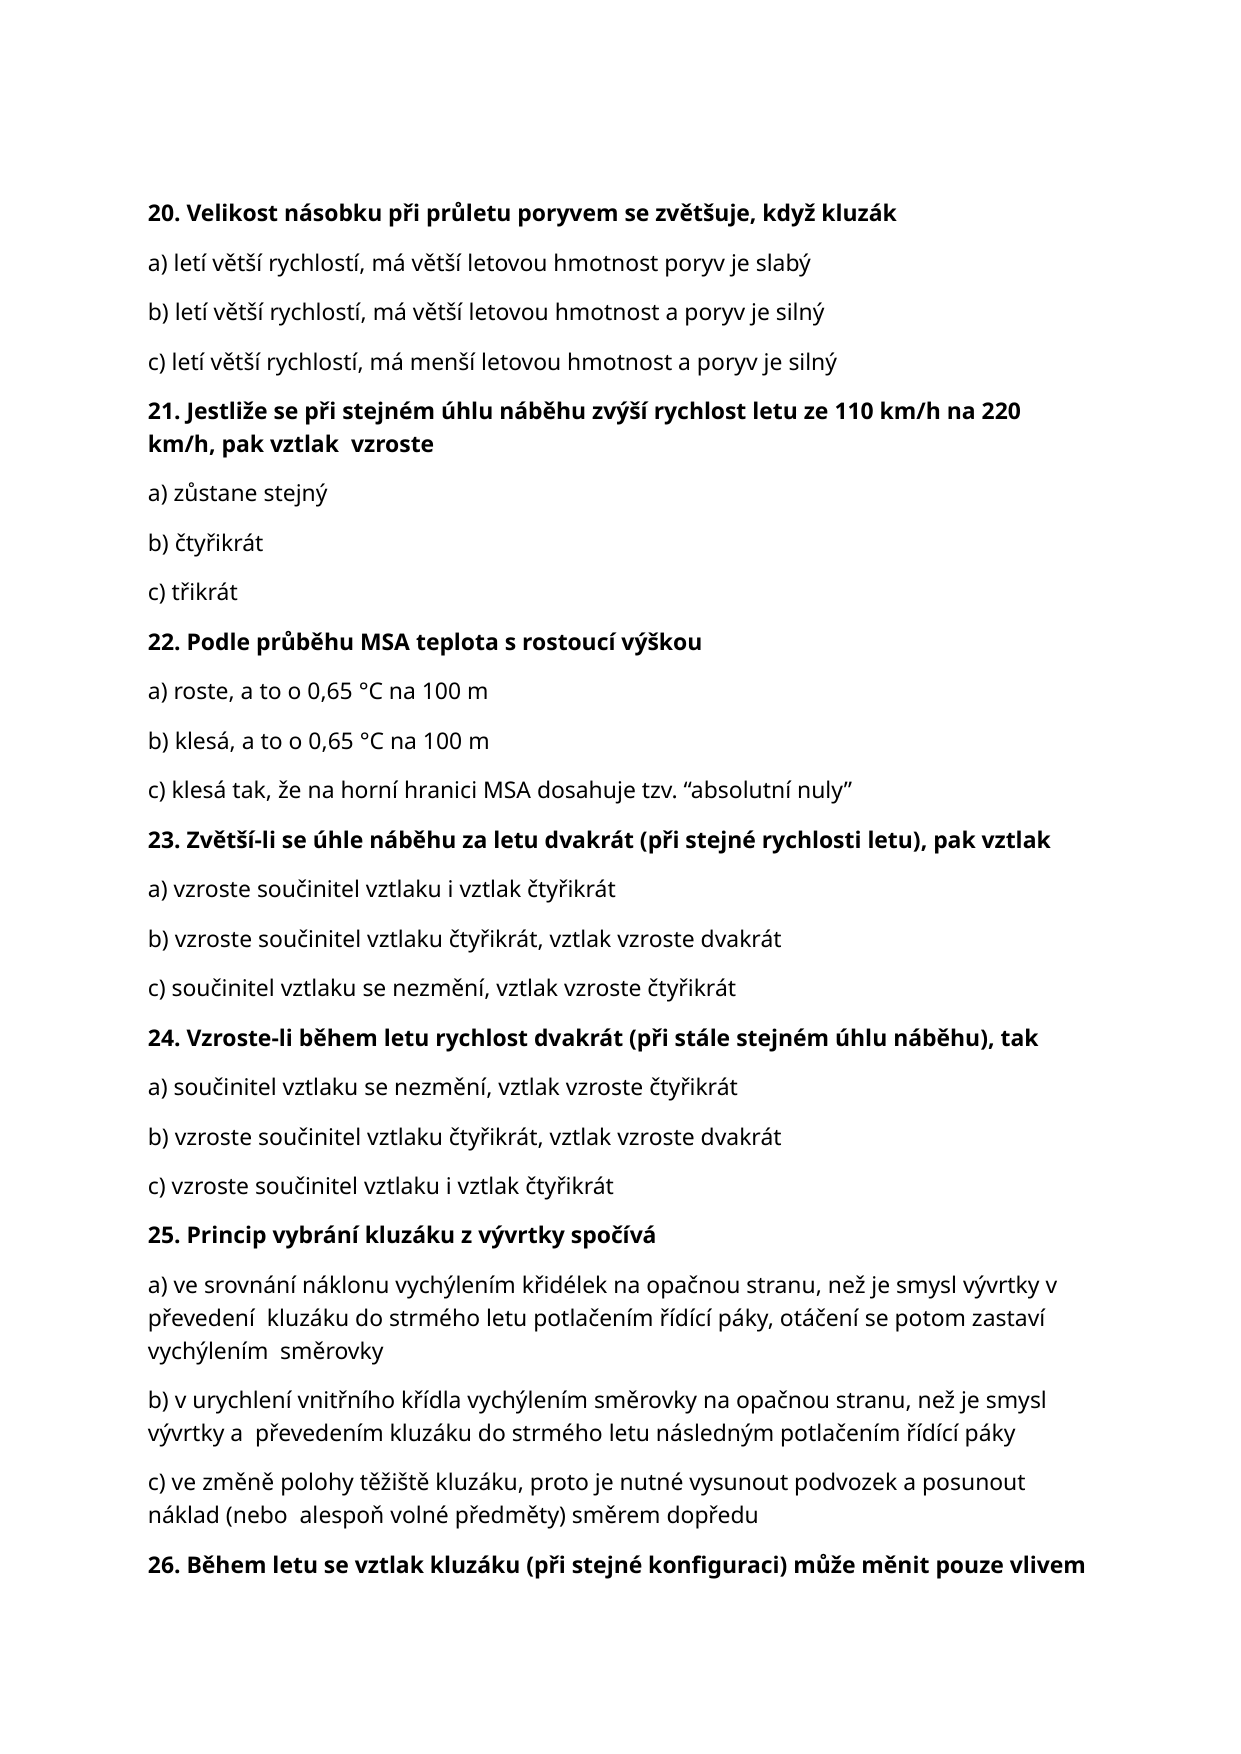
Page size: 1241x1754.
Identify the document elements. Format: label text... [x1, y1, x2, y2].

text b) letí větší rychlostí, má větší letovou hmotnost a poryv je silný [148, 296, 1093, 327]
text a) letí větší rychlostí, má větší letovou hmotnost poryv je slabý [148, 247, 1093, 278]
text c) součinitel vztlaku se nezmění, vztlak vzroste čtyřikrát [148, 972, 1093, 1003]
text b) v urychlení vnitřního křídla vychýlením směrovky na opačnou stranu, než je smysl vývrtky a převedením kluzáku do strmého letu následným potlačením řídící páky [148, 1384, 1093, 1448]
text 22. Podle průběhu MSA teplota s rostoucí výškou [148, 626, 1093, 657]
text a) součinitel vztlaku se nezmění, vztlak vzroste čtyřikrát [148, 1071, 1093, 1102]
text 23. Zvětší-li se úhle náběhu za letu dvakrát (při stejné rychlosti letu), pak vztlak [148, 824, 1093, 855]
text 20. Velikost násobku při průletu poryvem se zvětšuje, když kluzák [148, 197, 1093, 228]
text 21. Jestliže se při stejném úhlu náběhu zvýší rychlost letu ze 110 km/h na 220 km/h, pak vztlak vzroste [148, 395, 1093, 459]
text b) klesá, a to o 0,65 °C na 100 m [148, 725, 1093, 756]
text b) čtyřikrát [148, 527, 1093, 558]
text b) vzroste součinitel vztlaku čtyřikrát, vztlak vzroste dvakrát [148, 923, 1093, 954]
text 25. Princip vybrání kluzáku z vývrtky spočívá [148, 1219, 1093, 1251]
text b) vzroste součinitel vztlaku čtyřikrát, vztlak vzroste dvakrát [148, 1121, 1093, 1152]
text c) třikrát [148, 576, 1093, 607]
text c) ve změně polohy těžiště kluzáku, proto je nutné vysunout podvozek a posunout náklad (nebo alespoň volné předměty) směrem dopředu [148, 1466, 1093, 1530]
text a) vzroste součinitel vztlaku i vztlak čtyřikrát [148, 873, 1093, 904]
text a) ve srovnání náklonu vychýlením křidélek na opačnou stranu, než je smysl vývrtky v převedení kluzáku do strmého letu potlačením řídící páky, otáčení se potom zastaví vychýlením směrovky [148, 1269, 1093, 1366]
text 24. Vzroste-li během letu rychlost dvakrát (při stále stejném úhlu náběhu), tak [148, 1022, 1093, 1053]
text c) klesá tak, že na horní hranici MSA dosahuje tzv. “absolutní nuly” [148, 774, 1093, 805]
text 26. Během letu se vztlak kluzáku (při stejné konfiguraci) může měnit pouze vlivem [148, 1549, 1093, 1580]
text a) roste, a to o 0,65 °C na 100 m [148, 675, 1093, 706]
text a) zůstane stejný [148, 477, 1093, 508]
text c) vzroste součinitel vztlaku i vztlak čtyřikrát [148, 1170, 1093, 1201]
text c) letí větší rychlostí, má menší letovou hmotnost a poryv je silný [148, 346, 1093, 377]
